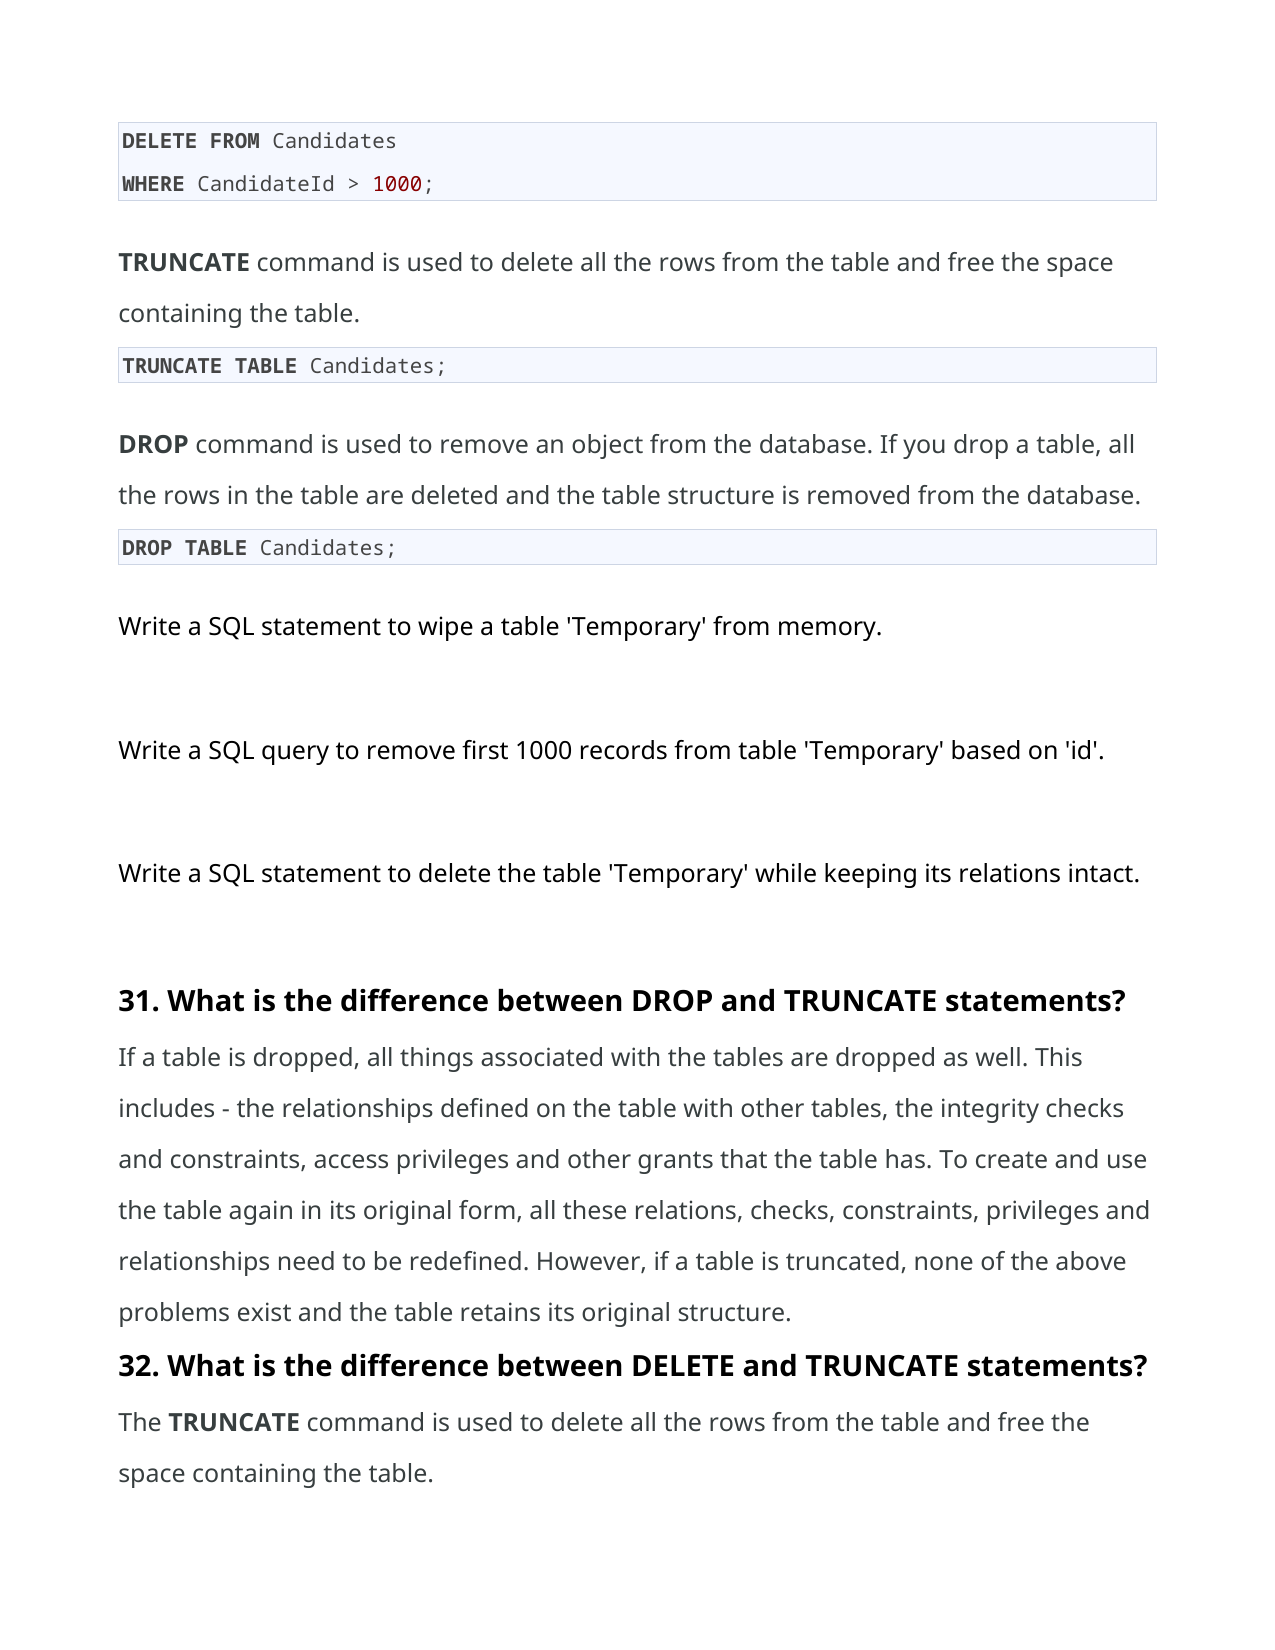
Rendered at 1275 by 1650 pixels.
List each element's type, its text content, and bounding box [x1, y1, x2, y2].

subtitle Write a SQL query to remove first 1000 records from table 'Temporary' based on 'id'. [118, 732, 1157, 767]
text The TRUNCATE command is used to delete all the rows from the table and free the space containing the table. [118, 1405, 1157, 1490]
text DROP command is used to remove an object from the database. If you drop a table, all the rows in the table are deleted and the table structure is removed from the database. [118, 427, 1157, 512]
text TRUNCATE TABLE Candidates; [119, 348, 1156, 382]
text DELETE FROM Candidates [119, 123, 1156, 154]
subtitle 32. What is the difference between DELETE and TRUNCATE statements? [118, 1346, 1157, 1385]
subtitle 31. What is the difference between DROP and TRUNCATE statements? [118, 980, 1157, 1019]
text If a table is dropped, all things associated with the tables are dropped as well. This includes - the relationships defined on the table with other tables, the integrity checks and constraints, access privileges and other grants that the table has. To create and use the table again in its original form, all these relations, checks, constraints, privileges and relationships need to be redefined. However, if a table is truncated, none of the above problems exist and the table retains its original structure. [118, 1039, 1157, 1328]
text TRUNCATE command is used to delete all the rows from the table and free the space containing the table. [118, 245, 1157, 330]
subtitle Write a SQL statement to delete the table 'Temporary' while keeping its relations intact. [118, 856, 1157, 890]
text WHERE CandidateId > 1000; [119, 165, 1156, 200]
text DROP TABLE Candidates; [119, 530, 1156, 564]
subtitle Write a SQL statement to wipe a table 'Temporary' from memory. [118, 609, 1157, 643]
